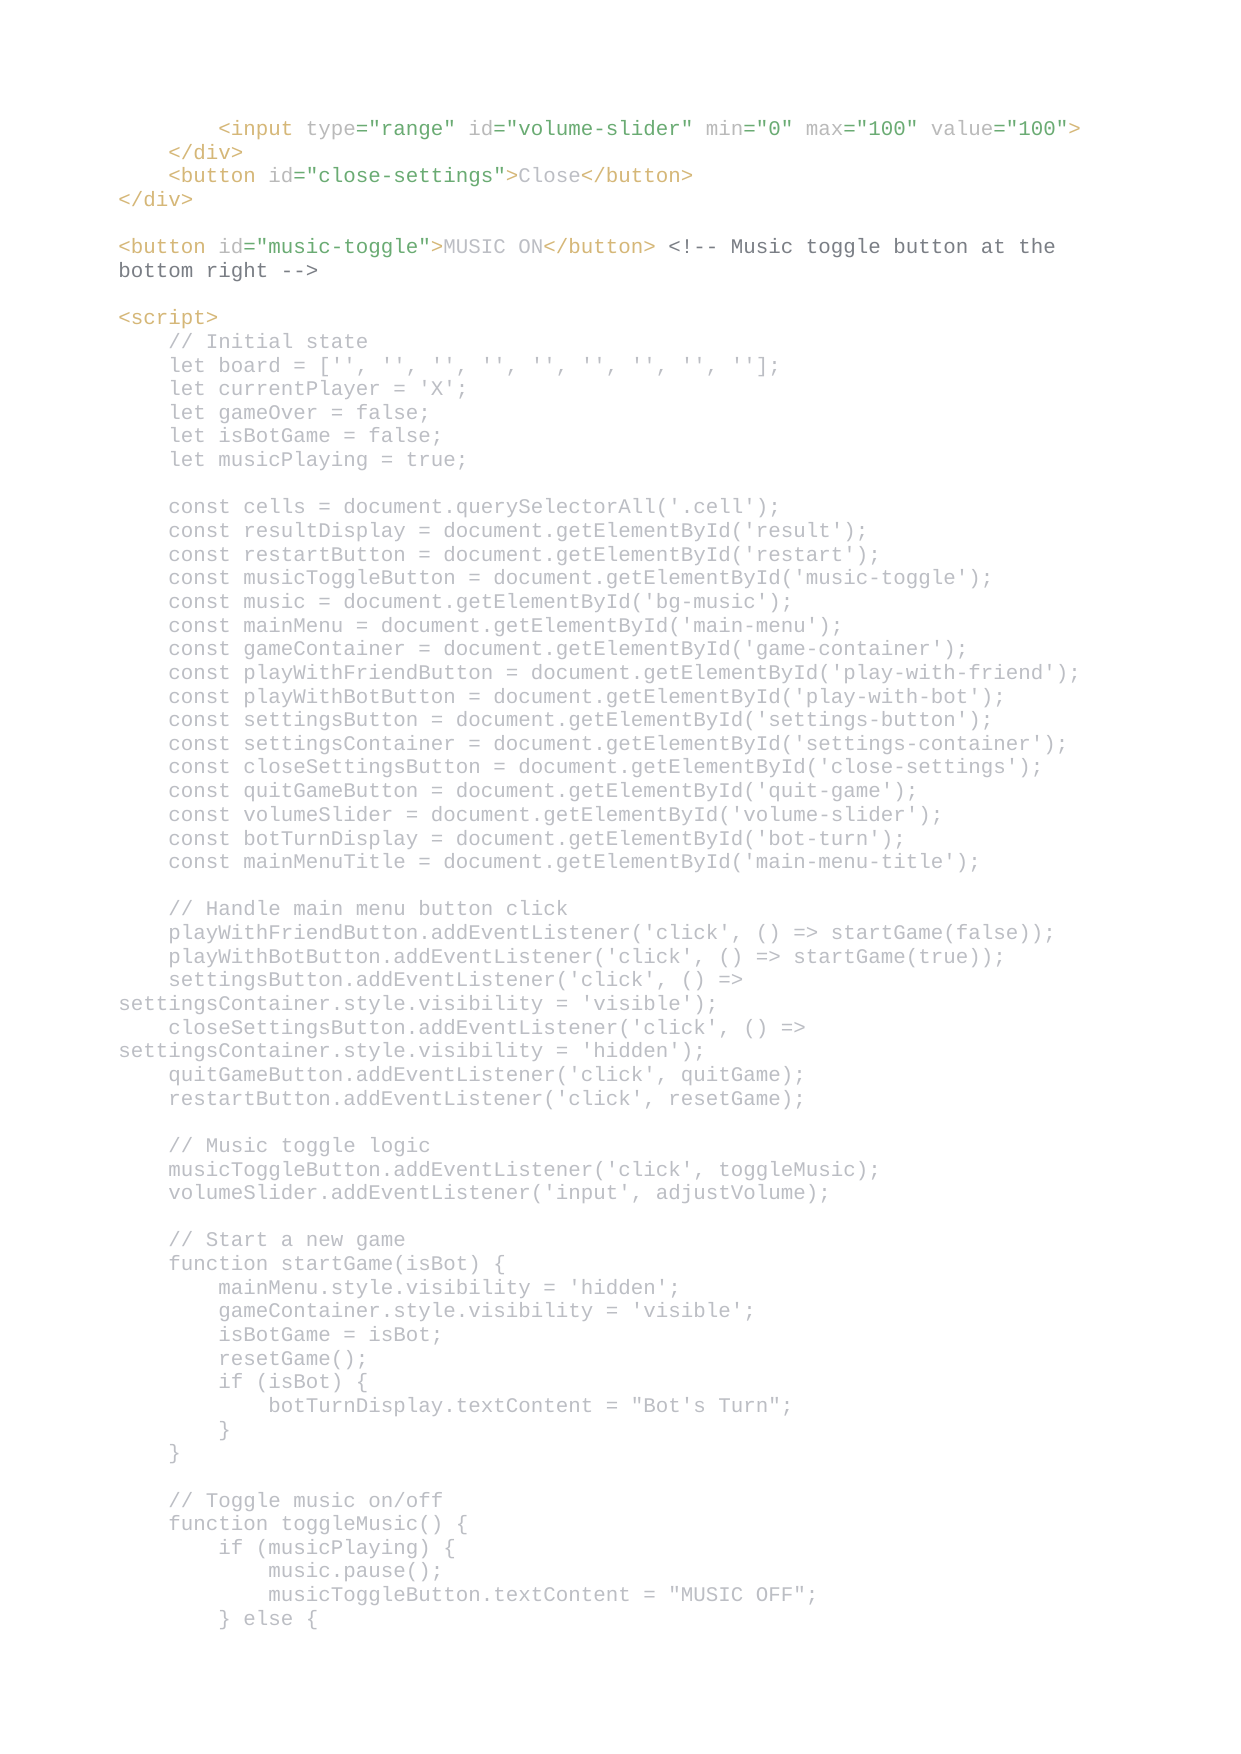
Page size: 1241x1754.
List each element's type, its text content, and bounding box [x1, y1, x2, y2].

text function startGame(isBot) { [118, 1253, 1122, 1277]
text const music = document.getElementById('bg-music'); [118, 591, 1122, 615]
text const settingsButton = document.getElementById('settings-button'); [118, 709, 1122, 733]
text if (musicPlaying) { [118, 1537, 1122, 1561]
text <button id="music-toggle">MUSIC ON</button> <!-- Music toggle button at the bottom right --> [118, 236, 1122, 284]
text const playWithFriendButton = document.getElementById('play-with-friend'); [118, 662, 1122, 686]
text resetGame(); [118, 1348, 1122, 1371]
text const mainMenu = document.getElementById('main-menu'); [118, 615, 1122, 638]
text // Handle main menu button click [118, 898, 1122, 922]
text const cells = document.querySelectorAll('.cell'); [118, 496, 1122, 520]
text restartButton.addEventListener('click', resetGame); [118, 1088, 1122, 1111]
text const closeSettingsButton = document.getElementById('close-settings'); [118, 757, 1122, 780]
text const volumeSlider = document.getElementById('volume-slider'); [118, 804, 1122, 827]
text settingsButton.addEventListener('click', () => settingsContainer.style.visibility = 'visible'); [118, 969, 1122, 1017]
text musicToggleButton.addEventListener('click', toggleMusic); [118, 1158, 1122, 1182]
text </div> [118, 142, 1122, 165]
text const restartButton = document.getElementById('restart'); [118, 544, 1122, 567]
text let musicPlaying = true; [118, 449, 1122, 473]
text const playWithBotButton = document.getElementById('play-with-bot'); [118, 686, 1122, 709]
text const gameContainer = document.getElementById('game-container'); [118, 638, 1122, 662]
text const resultDisplay = document.getElementById('result'); [118, 520, 1122, 544]
text const settingsContainer = document.getElementById('settings-container'); [118, 733, 1122, 757]
text volumeSlider.addEventListener('input', adjustVolume); [118, 1182, 1122, 1206]
text playWithBotButton.addEventListener('click', () => startGame(true)); [118, 946, 1122, 969]
text } [118, 1442, 1122, 1466]
text music.pause(); [118, 1561, 1122, 1584]
text <button id="close-settings">Close</button> [118, 165, 1122, 189]
text // Music toggle logic [118, 1135, 1122, 1158]
text botTurnDisplay.textContent = "Bot's Turn"; [118, 1395, 1122, 1419]
text isBotGame = isBot; [118, 1324, 1122, 1348]
text // Start a new game [118, 1229, 1122, 1253]
text if (isBot) { [118, 1371, 1122, 1395]
text const musicToggleButton = document.getElementById('music-toggle'); [118, 567, 1122, 591]
text let isBotGame = false; [118, 426, 1122, 449]
text <script> [118, 307, 1122, 331]
text // Initial state [118, 331, 1122, 354]
text playWithFriendButton.addEventListener('click', () => startGame(false)); [118, 922, 1122, 946]
text let gameOver = false; [118, 402, 1122, 426]
text let currentPlayer = 'X'; [118, 378, 1122, 402]
text function toggleMusic() { [118, 1513, 1122, 1537]
text const botTurnDisplay = document.getElementById('bot-turn'); [118, 827, 1122, 851]
text let board = ['', '', '', '', '', '', '', '', '']; [118, 354, 1122, 378]
text const quitGameButton = document.getElementById('quit-game'); [118, 780, 1122, 804]
text mainMenu.style.visibility = 'hidden'; [118, 1277, 1122, 1300]
text closeSettingsButton.addEventListener('click', () => settingsContainer.style.visibility = 'hidden'); [118, 1017, 1122, 1064]
text gameContainer.style.visibility = 'visible'; [118, 1300, 1122, 1324]
text </div> [118, 189, 1122, 213]
text const mainMenuTitle = document.getElementById('main-menu-title'); [118, 851, 1122, 875]
text } [118, 1419, 1122, 1442]
text quitGameButton.addEventListener('click', quitGame); [118, 1064, 1122, 1088]
text // Toggle music on/off [118, 1489, 1122, 1513]
text musicToggleButton.textContent = "MUSIC OFF"; [118, 1584, 1122, 1608]
text <input type="range" id="volume-slider" min="0" max="100" value="100"> [118, 118, 1122, 142]
text } else { [118, 1608, 1122, 1631]
